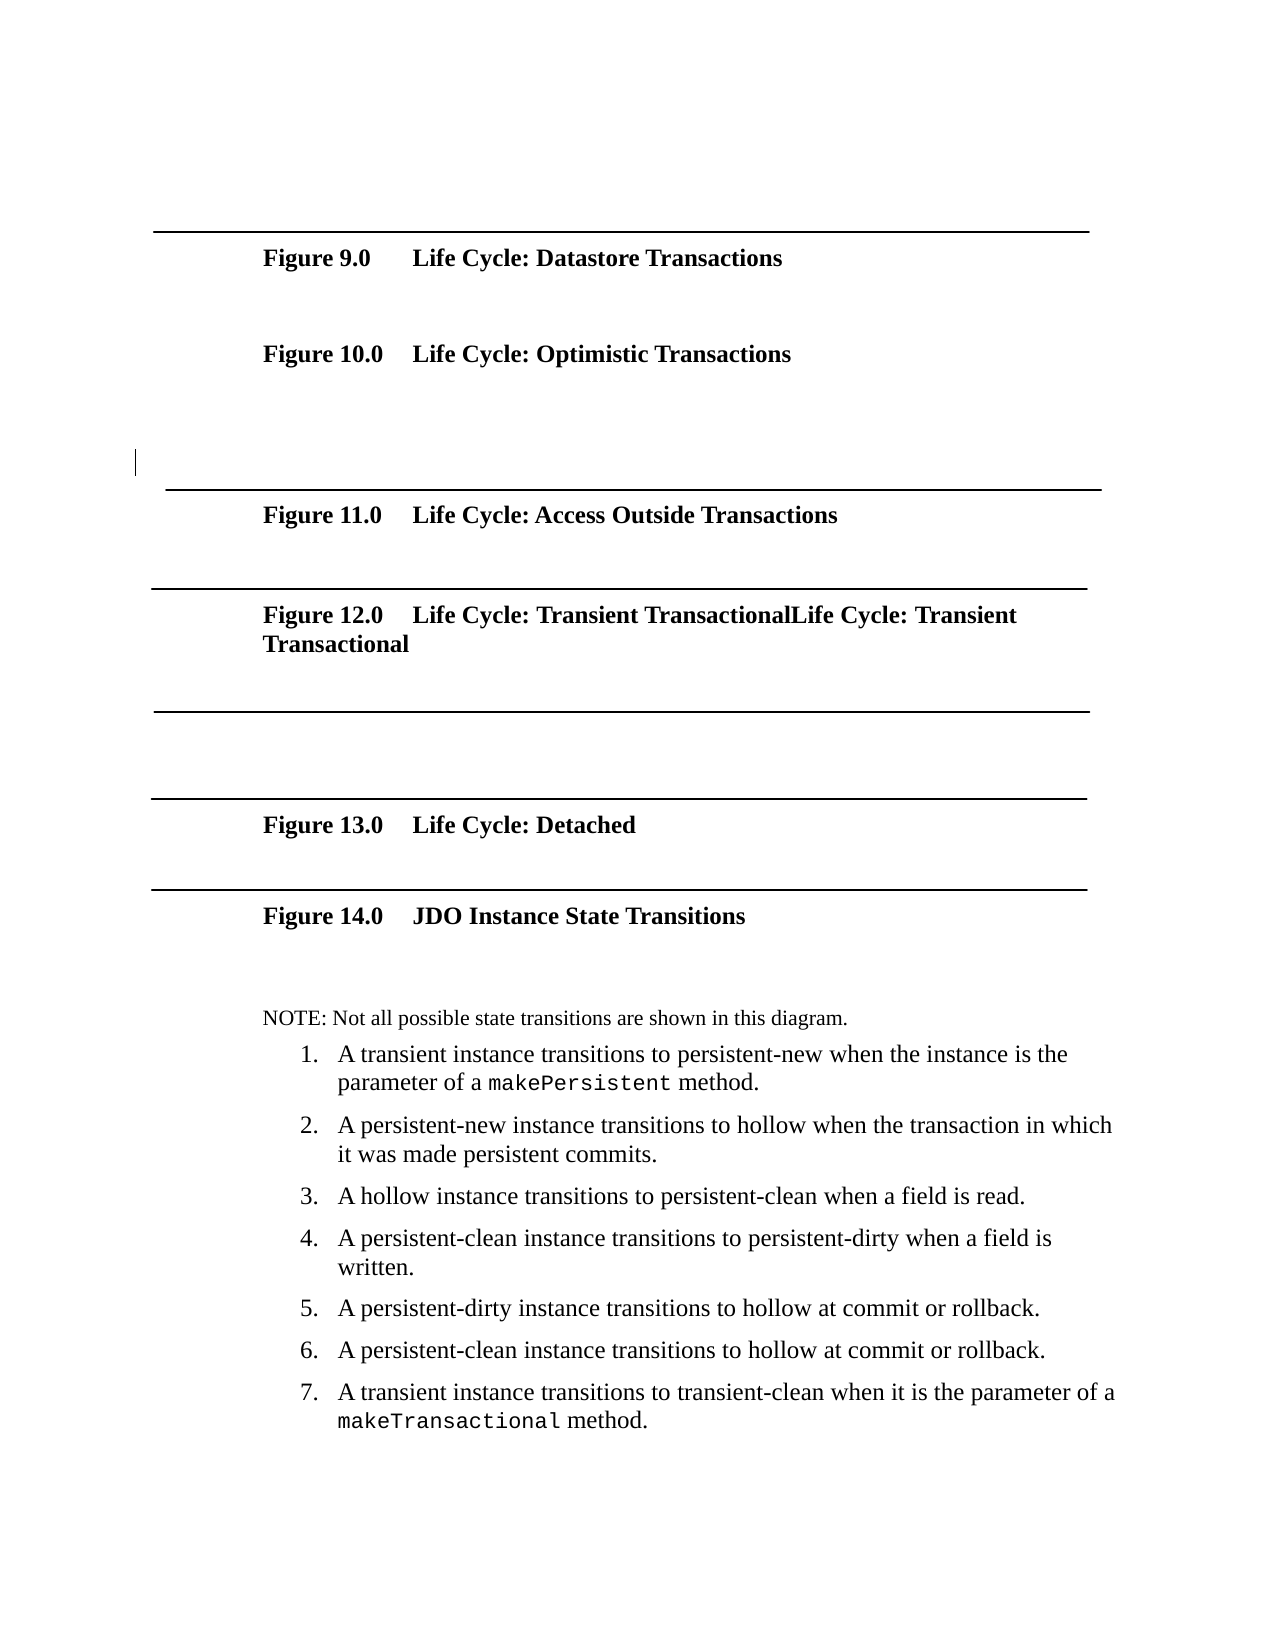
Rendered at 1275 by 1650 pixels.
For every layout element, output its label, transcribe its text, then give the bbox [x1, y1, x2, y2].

text 1. A transient instance transitions to persistent-new when the instance is the parameter of a makePersistent method. [300, 1038, 1125, 1097]
text Figure 11.0 Life Cycle: Access Outside Transactions [262, 476, 1125, 529]
text 2. A persistent-new instance transitions to hollow when the transaction in which it was made persistent commits. [300, 1110, 1125, 1168]
text 4. A persistent-clean instance transitions to persistent-dirty when a field is written. [300, 1222, 1125, 1281]
text Figure 10.0 Life Cycle: Optimistic Transactions [262, 339, 1125, 368]
text Figure 9.0 Life Cycle: Datastore Transactions [262, 210, 1125, 272]
text Figure 13.0 Life Cycle: Detached [262, 790, 1125, 839]
text 6. A persistent-clean instance transitions to hollow at commit or rollback. [300, 1335, 1125, 1364]
text 7. A transient instance transitions to transient-clean when it is the parameter of a makeTransactional method. [300, 1376, 1125, 1436]
text Figure 14.0 JDO Instance State Transitions [262, 901, 1125, 929]
text 3. A hollow instance transitions to persistent-clean when a field is read. [300, 1181, 1125, 1210]
text NOTE: Not all possible state transitions are shown in this diagram. [262, 1004, 1125, 1030]
text 5. A persistent-dirty instance transitions to hollow at commit or rollback. [300, 1293, 1125, 1322]
text Figure 12.0 Life Cycle: Transient TransactionalLife Cycle: Transient Transactional [262, 600, 1125, 658]
